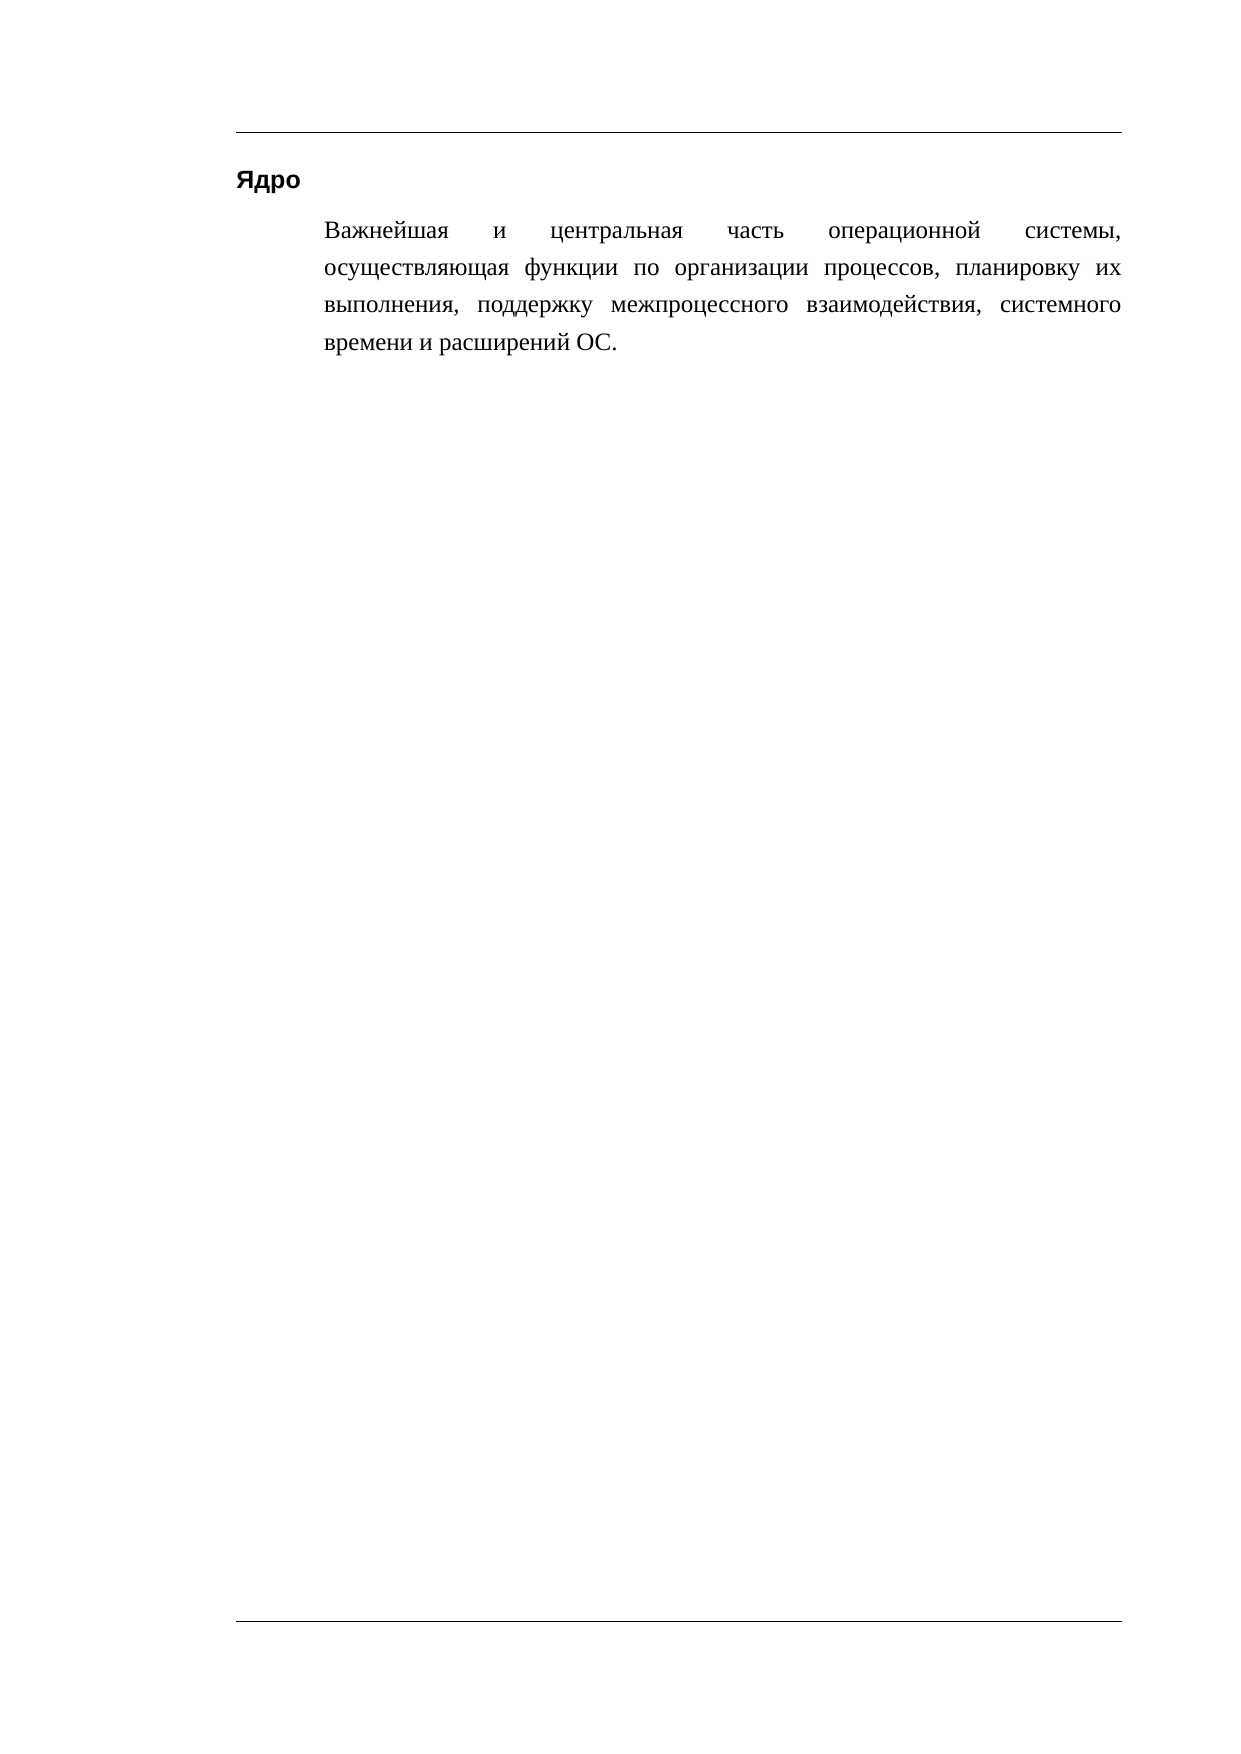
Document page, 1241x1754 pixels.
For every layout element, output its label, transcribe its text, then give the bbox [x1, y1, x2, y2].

text Ядро [236, 165, 1122, 194]
text Важнейшая и центральная часть операционной системы, осуществляющая функции по организации процессов, планировку их выполнения, поддержку межпроцессного взаимодействия, системного времени и расширений ОС. [324, 215, 1122, 356]
